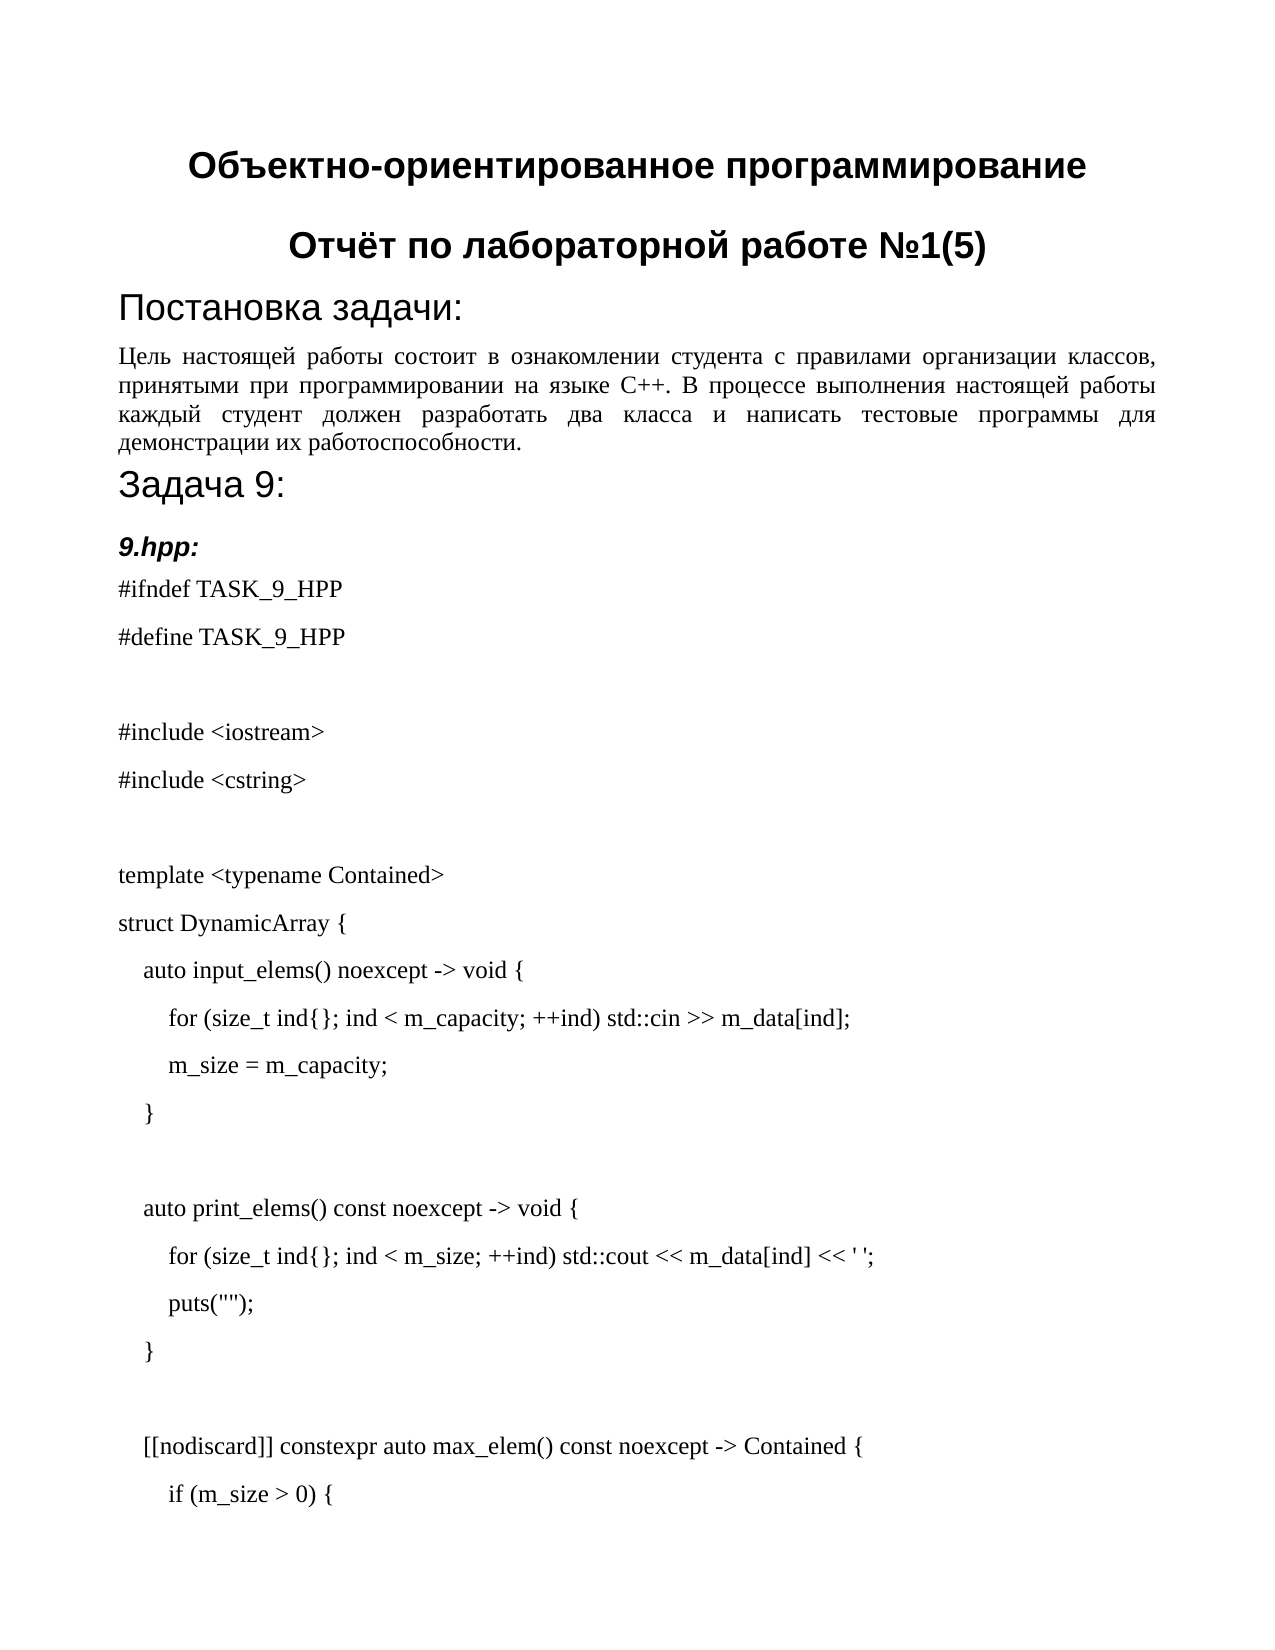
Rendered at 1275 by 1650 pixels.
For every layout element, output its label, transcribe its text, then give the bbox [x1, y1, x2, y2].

subtitle Постановка задачи: [118, 286, 1157, 329]
text for (size_t ind{}; ind < m_size; ++ind) std::cout << m_data[ind] << ' '; [118, 1241, 1157, 1269]
subtitle Отчёт по лабораторной работе №1(5) [118, 224, 1157, 267]
text [[nodiscard]] constexpr auto max_elem() const noexcept -> Contained { [118, 1431, 1157, 1460]
text #define TASK_9_HPP [118, 622, 1157, 651]
text } [118, 1098, 1157, 1127]
subtitle Задача 9: [118, 462, 1157, 506]
text Цель настоящей работы состоит в ознакомлении студента с правилами организации классов, принятыми при программировании на языке С++. В процессе выполнения настоящей работы каждый студент должен разработать два класса и написать тестовые программы для демонстрации их работоспособности. [118, 341, 1157, 456]
text #include <iostream> [118, 717, 1157, 746]
text puts(""); [118, 1288, 1157, 1317]
subtitle Объектно-ориентированное программирование [118, 143, 1157, 186]
subtitle 9.hpp: [118, 531, 1157, 562]
text } [118, 1336, 1157, 1365]
text auto print_elems() const noexcept -> void { [118, 1193, 1157, 1222]
text template <typename Contained> [118, 860, 1157, 889]
text for (size_t ind{}; ind < m_capacity; ++ind) std::cin >> m_data[ind]; [118, 1003, 1157, 1032]
text #ifndef TASK_9_HPP [118, 574, 1157, 603]
text if (m_size > 0) { [118, 1479, 1157, 1508]
text #include <cstring> [118, 765, 1157, 793]
text m_size = m_capacity; [118, 1050, 1157, 1079]
text struct DynamicArray { [118, 908, 1157, 936]
text auto input_elems() noexcept -> void { [118, 955, 1157, 984]
